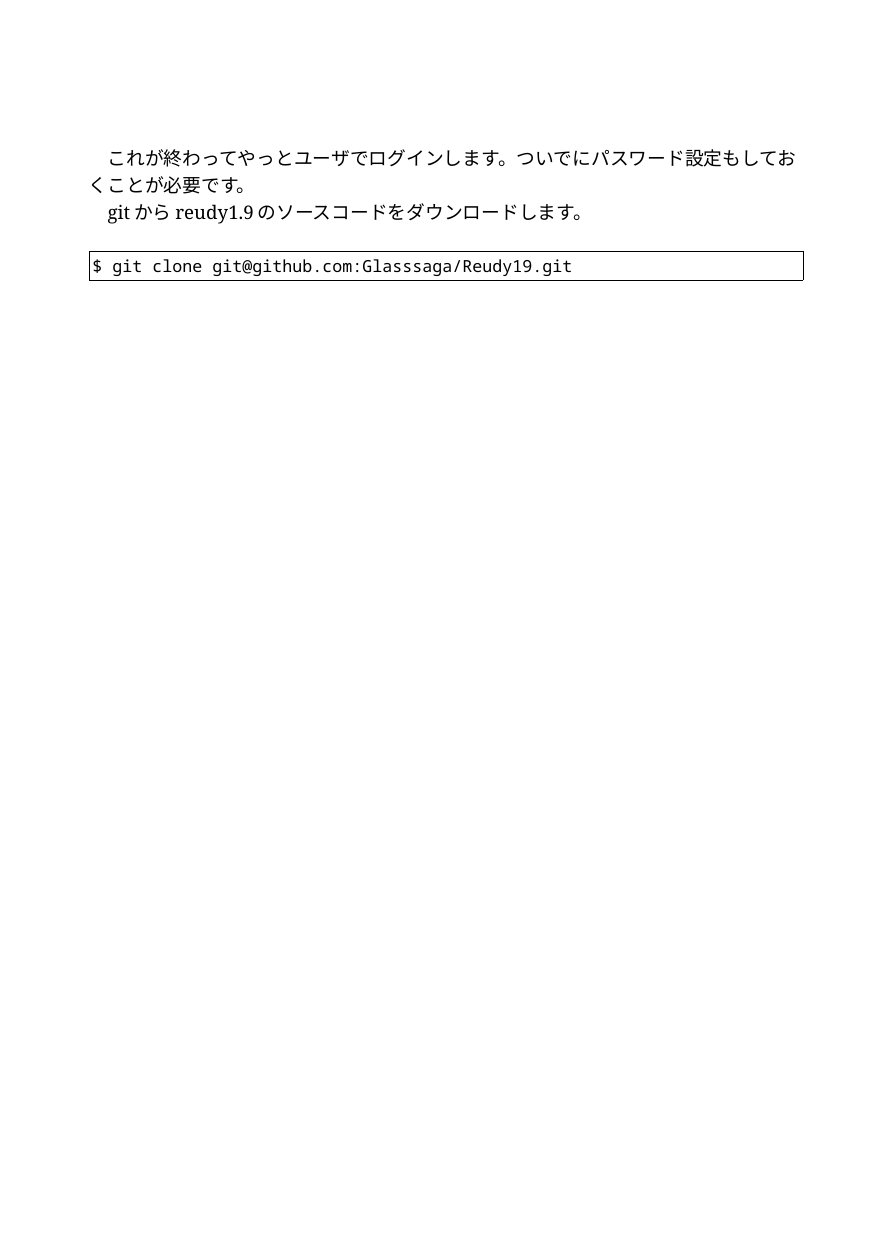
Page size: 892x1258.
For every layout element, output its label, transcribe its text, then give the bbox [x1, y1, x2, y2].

subtitle $ git clone git@github.com:Glasssaga/Reudy19.git [90, 252, 803, 280]
text gitからreudy1.9のソースコードをダウンロードします。 [88, 198, 803, 225]
text これが終わってやっとユーザでログインします。ついでにパスワード設定もしておくことが必要です。 [88, 144, 803, 198]
